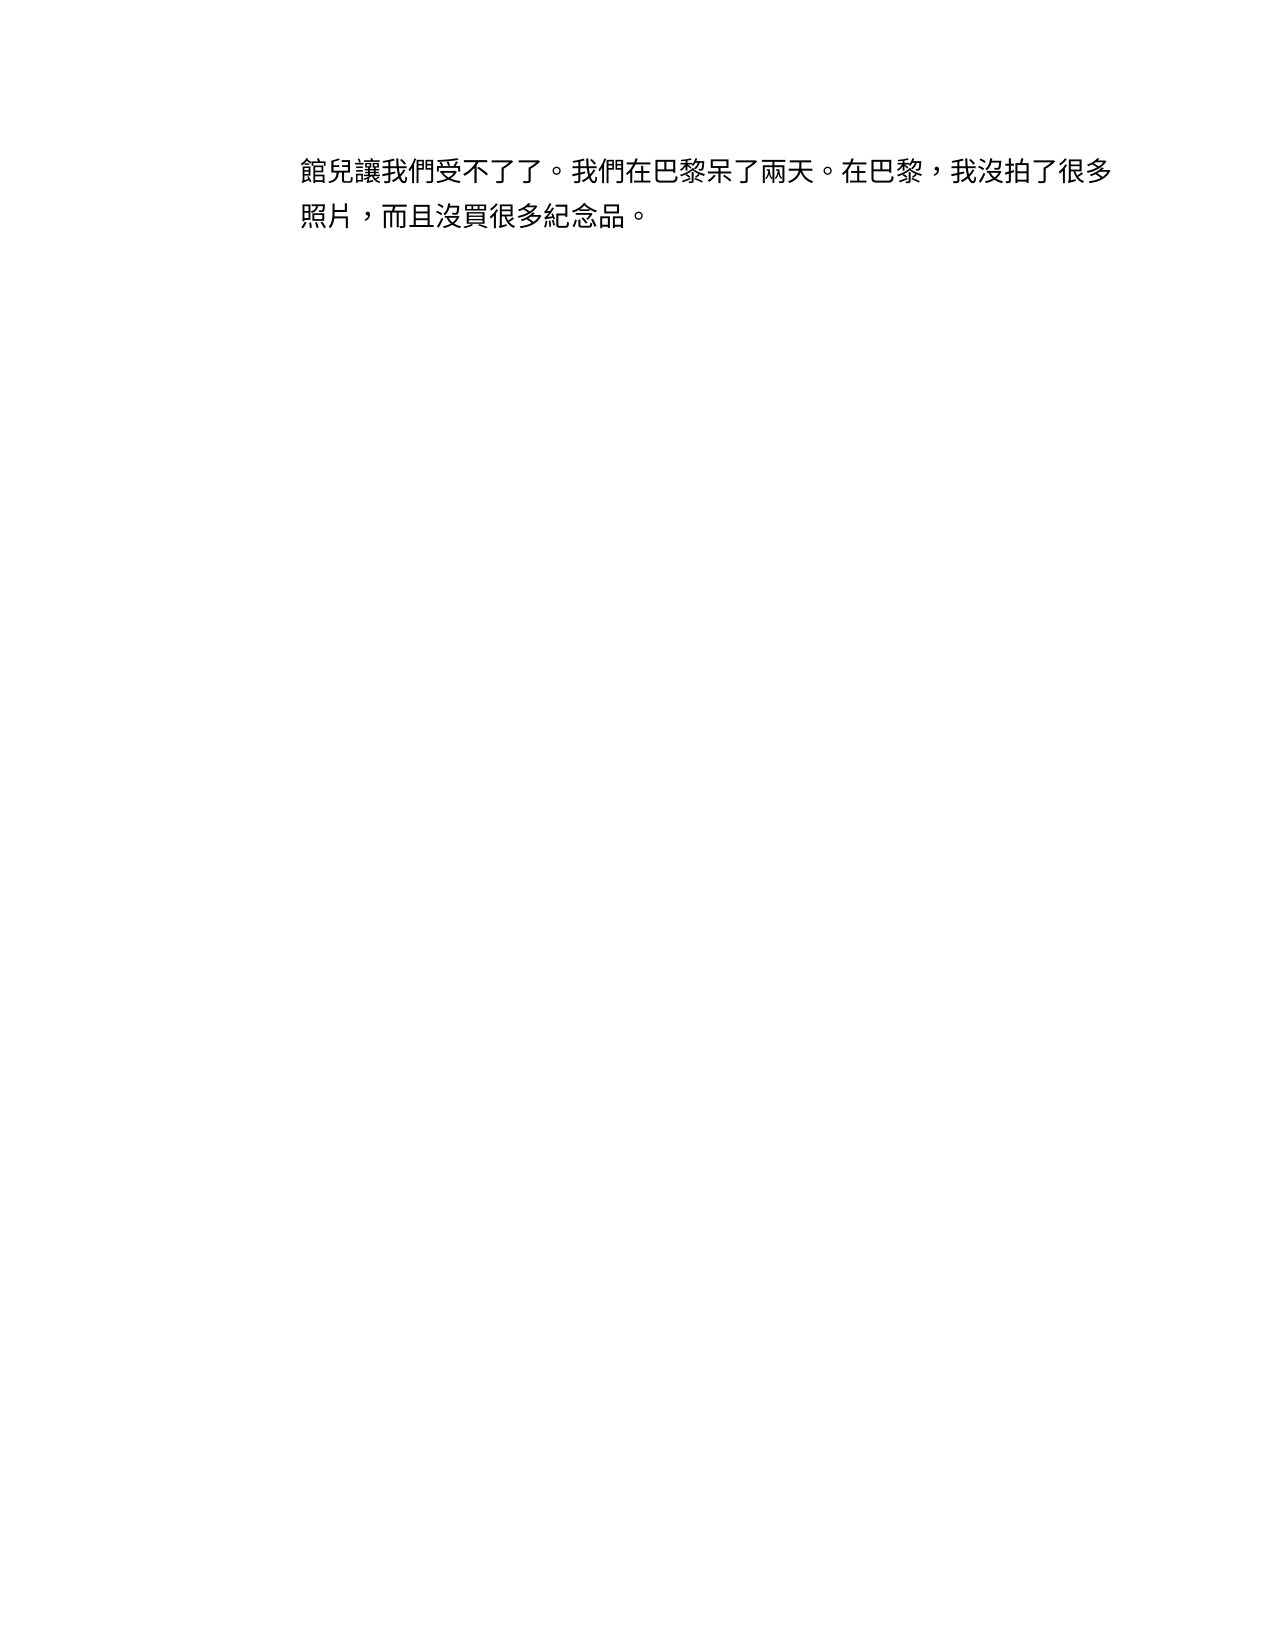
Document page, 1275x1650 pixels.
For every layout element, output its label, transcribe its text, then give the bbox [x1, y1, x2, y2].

list 館兒讓我們受不了了。我們在巴黎呆了兩天。在巴黎，我沒拍了很多照片，而且沒買很多紀念品。 [262, 150, 1125, 234]
